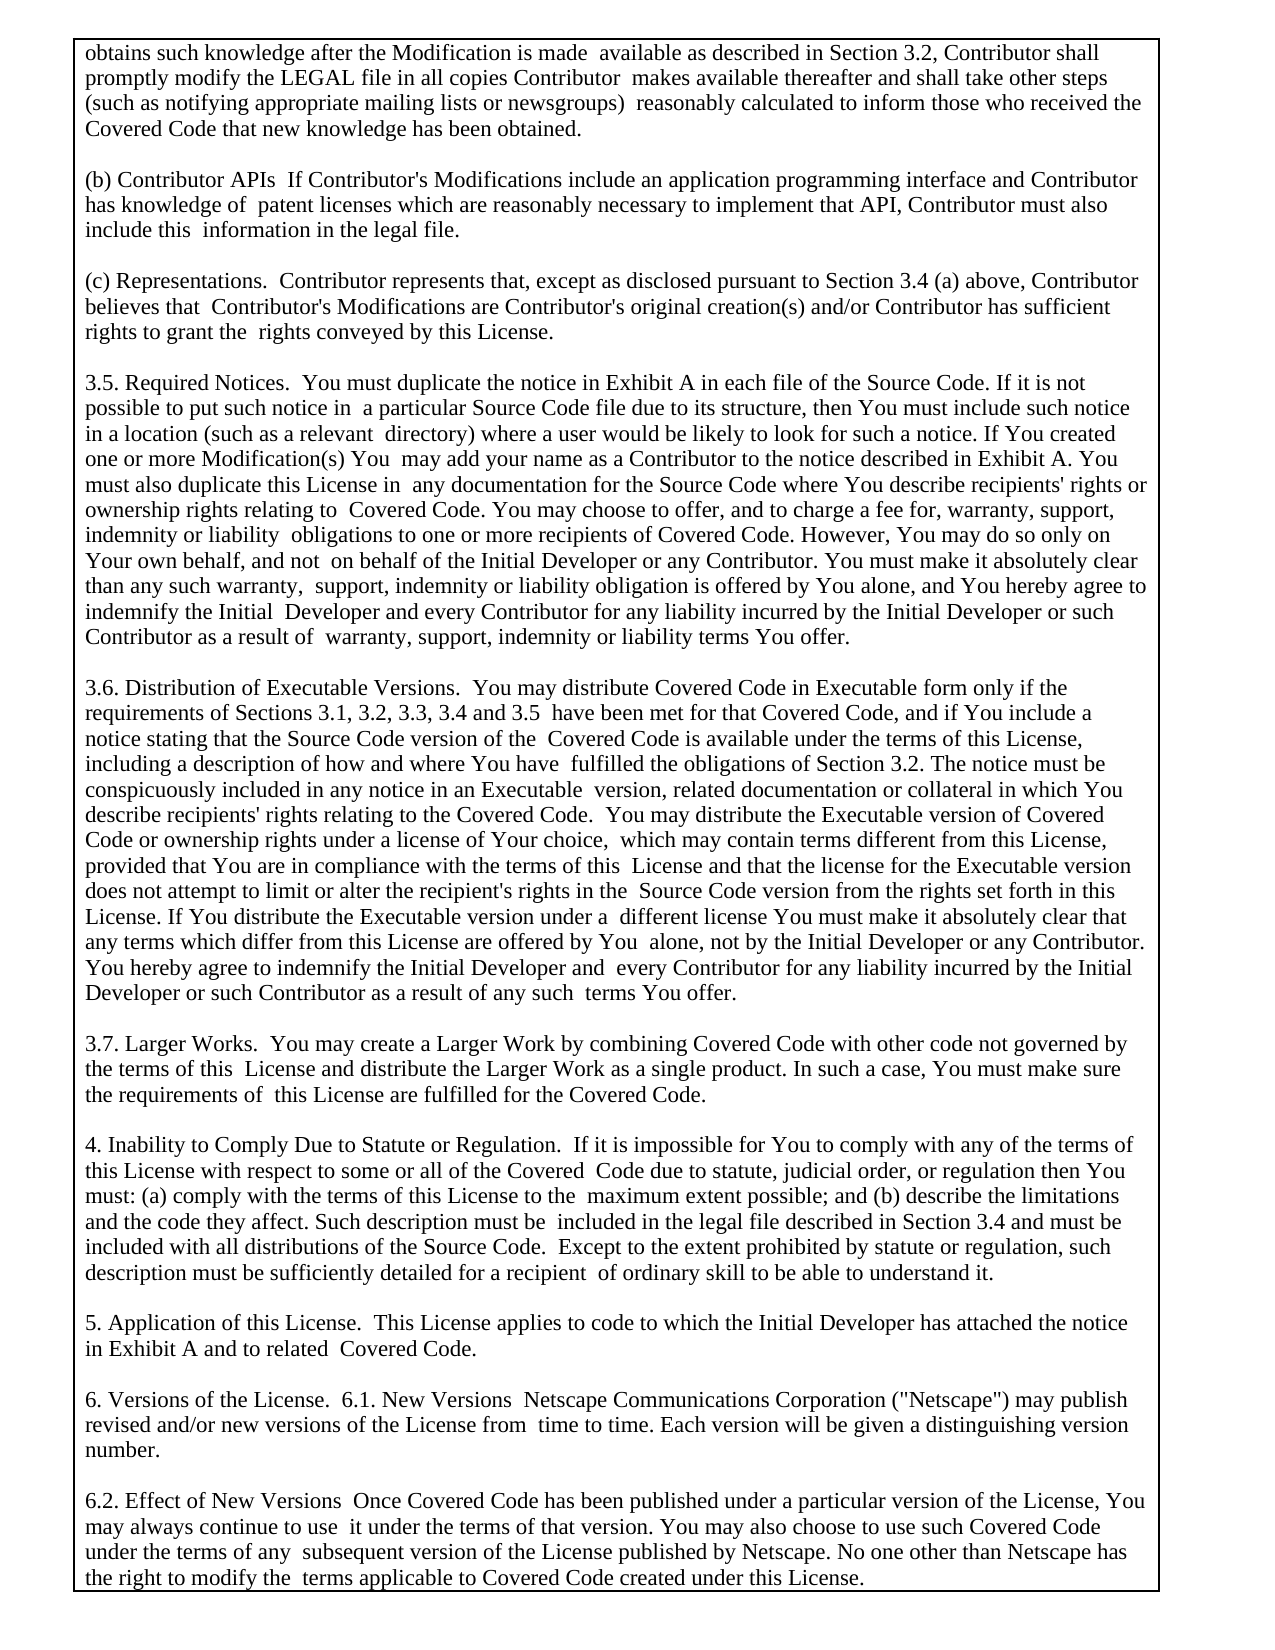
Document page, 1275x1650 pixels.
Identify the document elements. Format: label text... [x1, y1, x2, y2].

table_cell obtains such knowledge after the Modification is made available as described in Section 3.2, Contributor shall promptly modify the LEGAL file in all copies Contributor makes available thereafter and shall take other steps (such as notifying appropriate mailing lists or newsgroups) reasonably calculated to inform those who received the Covered Code that new knowledge has been obtained. (b) Contributor APIs If Contributor's Modifications include an application programming interface and Contributor has knowledge of patent licenses which are reasonably necessary to implement that API, Contributor must also include this information in the legal file. (c) Representations. Contributor represents that, except as disclosed pursuant to Section 3.4 (a) above, Contributor believes that Contributor's Modifications are Contributor's original creation(s) and/or Contributor has sufficient rights to grant the rights conveyed by this License. 3.5. Required Notices. You must duplicate the notice in Exhibit A in each file of the Source Code. If it is not possible to put such notice in a particular Source Code file due to its structure, then You must include such notice in a location (such as a relevant directory) where a user would be likely to look for such a notice. If You created one or more Modification(s) You may add your name as a Contributor to the notice described in Exhibit A. You must also duplicate this License in any documentation for the Source Code where You describe recipients' rights or ownership rights relating to Covered Code. You may choose to offer, and to charge a fee for, warranty, support, indemnity or liability obligations to one or more recipients of Covered Code. However, You may do so only on Your own behalf, and not on behalf of the Initial Developer or any Contributor. You must make it absolutely clear than any such warranty, support, indemnity or liability obligation is offered by You alone, and You hereby agree to indemnify the Initial Developer and every Contributor for any liability incurred by the Initial Developer or such Contributor as a result of warranty, support, indemnity or liability terms You offer. 3.6. Distribution of Executable Versions. You may distribute Covered Code in Executable form only if the requirements of Sections 3.1, 3.2, 3.3, 3.4 and 3.5 have been met for that Covered Code, and if You include a notice stating that the Source Code version of the Covered Code is available under the terms of this License, including a description of how and where You have fulfilled the obligations of Section 3.2. The notice must be conspicuously included in any notice in an Executable version, related documentation or collateral in which You describe recipients' rights relating to the Covered Code. You may distribute the Executable version of Covered Code or ownership rights under a license of Your choice, which may contain terms different from this License, provided that You are in compliance with the terms of this License and that the license for the Executable version does not attempt to limit or alter the recipient's rights in the Source Code version from the rights set forth in this License. If You distribute the Executable version under a different license You must make it absolutely clear that any terms which differ from this License are offered by You alone, not by the Initial Developer or any Contributor. You hereby agree to indemnify the Initial Developer and every Contributor for any liability incurred by the Initial Developer or such Contributor as a result of any such terms You offer. 3.7. Larger Works. You may create a Larger Work by combining Covered Code with other code not governed by the terms of this License and distribute the Larger Work as a single product. In such a case, You must make sure the requirements of this License are fulfilled for the Covered Code. 4. Inability to Comply Due to Statute or Regulation. If it is impossible for You to comply with any of the terms of this License with respect to some or all of the Covered Code due to statute, judicial order, or regulation then You must: (a) comply with the terms of this License to the maximum extent possible; and (b) describe the limitations and the code they affect. Such description must be included in the legal file described in Section 3.4 and must be included with all distributions of the Source Code. Except to the extent prohibited by statute or regulation, such description must be sufficiently detailed for a recipient of ordinary skill to be able to understand it. 5. Application of this License. This License applies to code to which the Initial Developer has attached the notice in Exhibit A and to related Covered Code. 6. Versions of the License. 6.1. New Versions Netscape Communications Corporation ("Netscape") may publish revised and/or new versions of the License from time to time. Each version will be given a distinguishing version number. 6.2. Effect of New Versions Once Covered Code has been published under a particular version of the License, You may always continue to use it under the terms of that version. You may also choose to use such Covered Code under the terms of any subsequent version of the License published by Netscape. No one other than Netscape has the right to modify the terms applicable to Covered Code created under this License. [75, 40, 1158, 1590]
